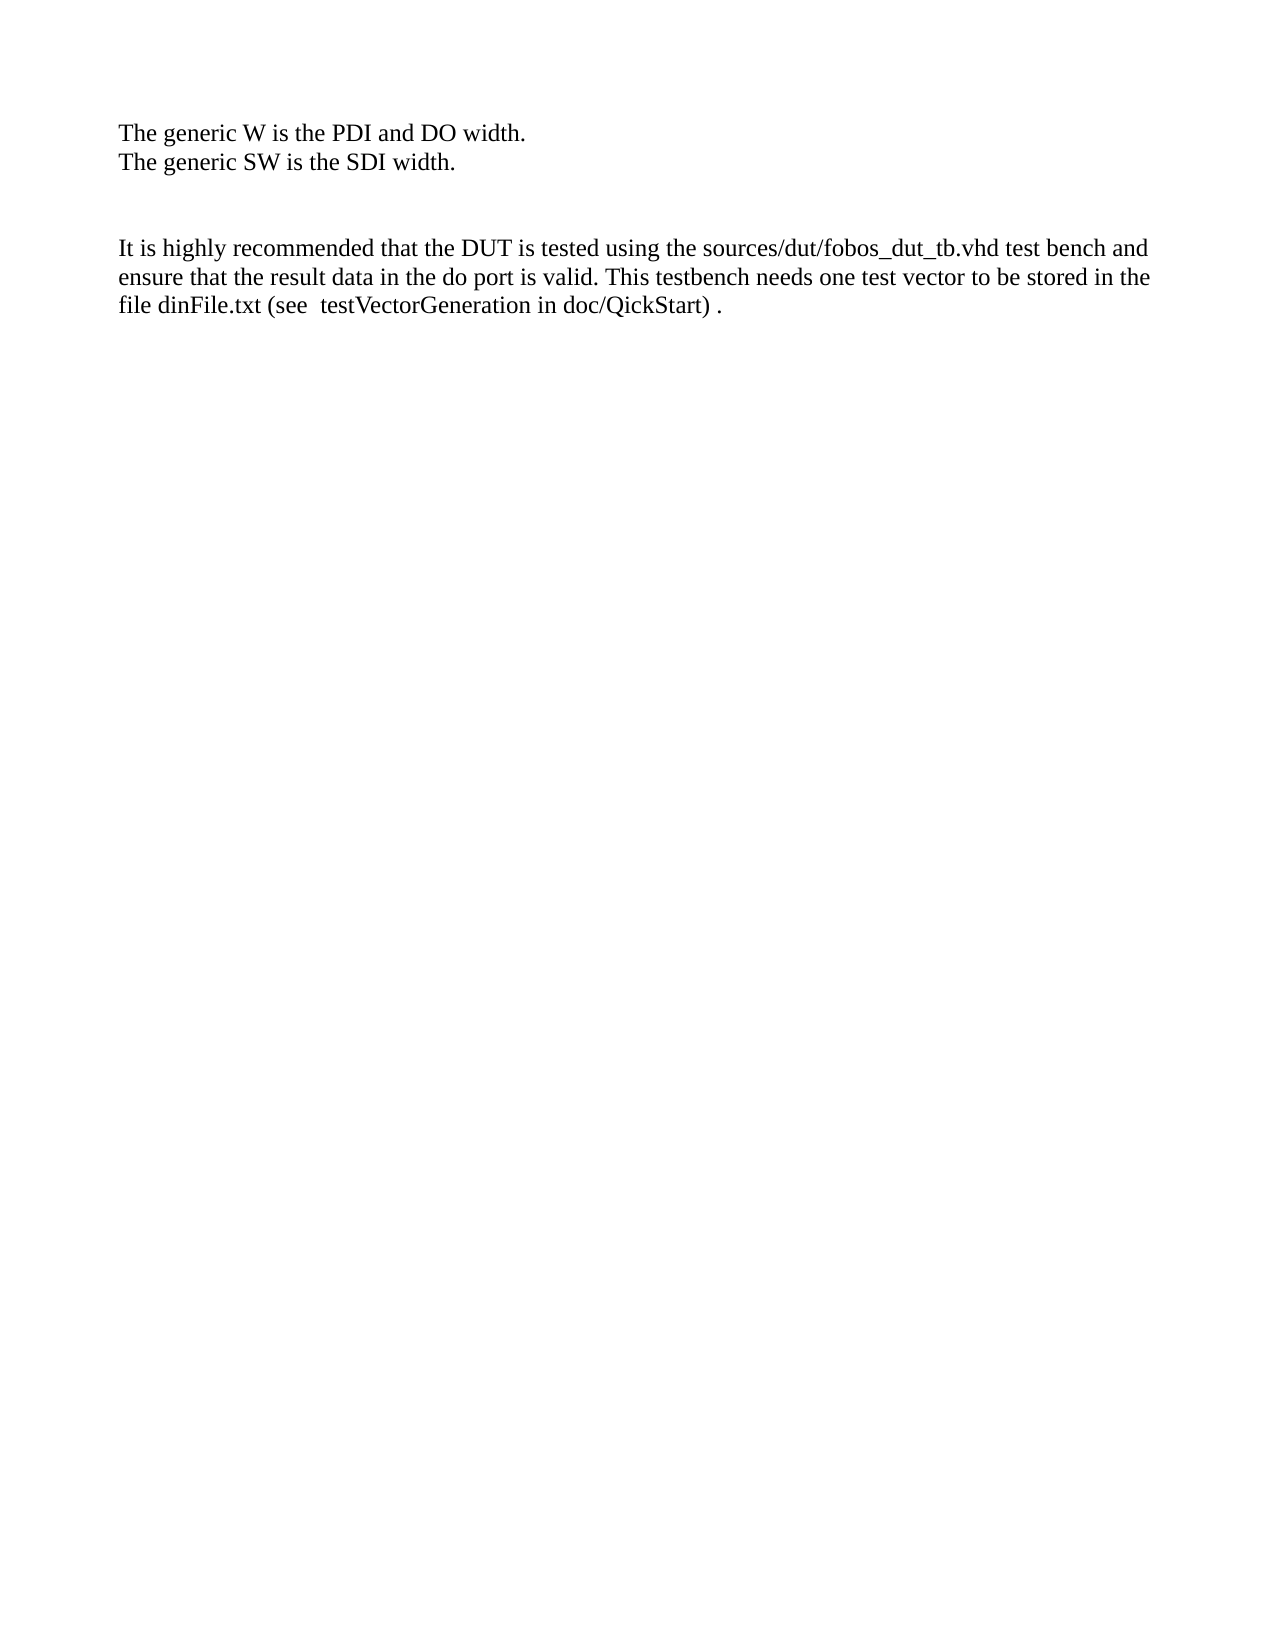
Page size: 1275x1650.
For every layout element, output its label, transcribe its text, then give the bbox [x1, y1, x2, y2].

text The generic W is the PDI and DO width. [118, 118, 1157, 147]
text It is highly recommended that the DUT is tested using the sources/dut/fobos_dut_tb.vhd test bench and ensure that the result data in the do port is valid. This testbench needs one test vector to be stored in the file dinFile.txt (see testVectorGeneration in doc/QickStart) . [118, 233, 1157, 319]
text The generic SW is the SDI width. [118, 147, 1157, 176]
